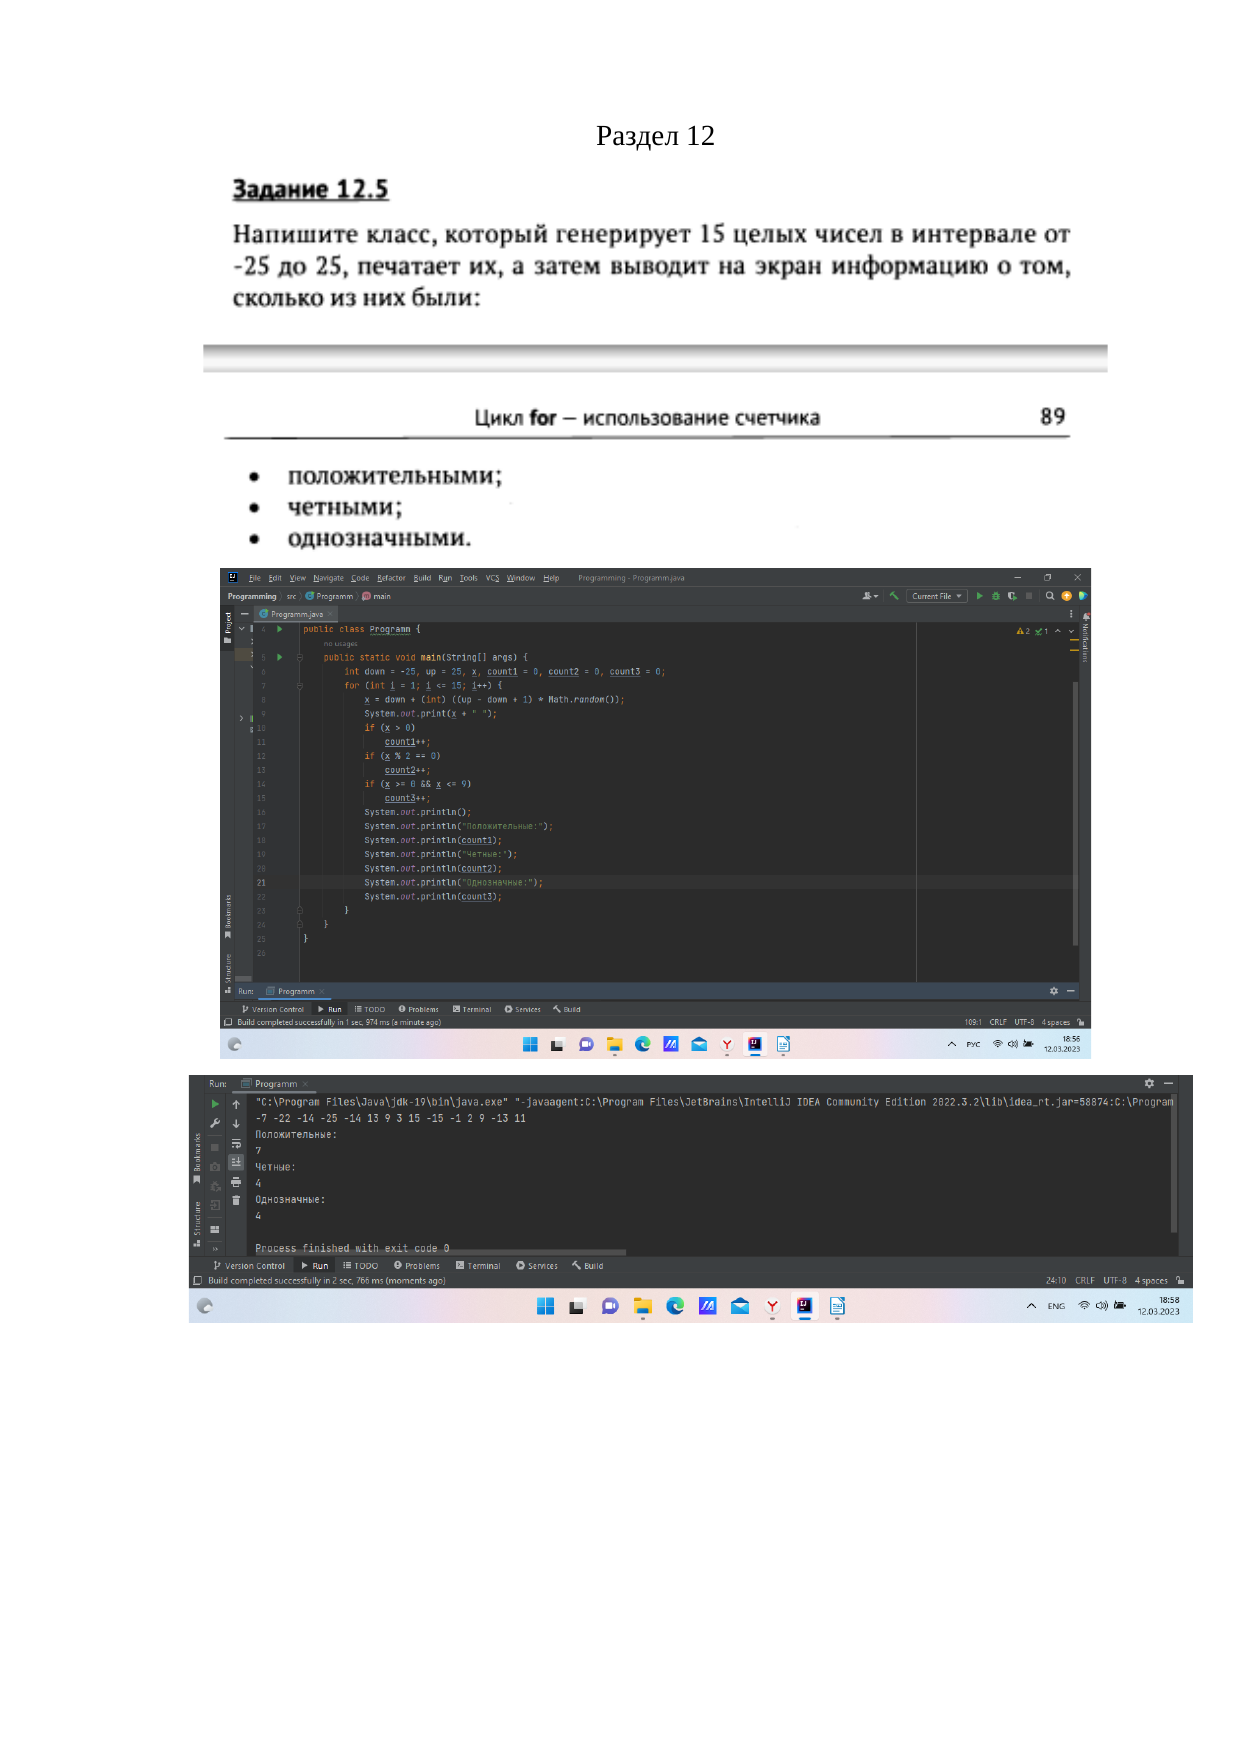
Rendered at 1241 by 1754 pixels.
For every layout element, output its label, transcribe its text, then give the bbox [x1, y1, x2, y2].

picture [188, 1075, 1193, 1323]
picture [220, 568, 1092, 1059]
text Раздел 12 [118, 118, 1122, 152]
picture [203, 168, 1108, 552]
